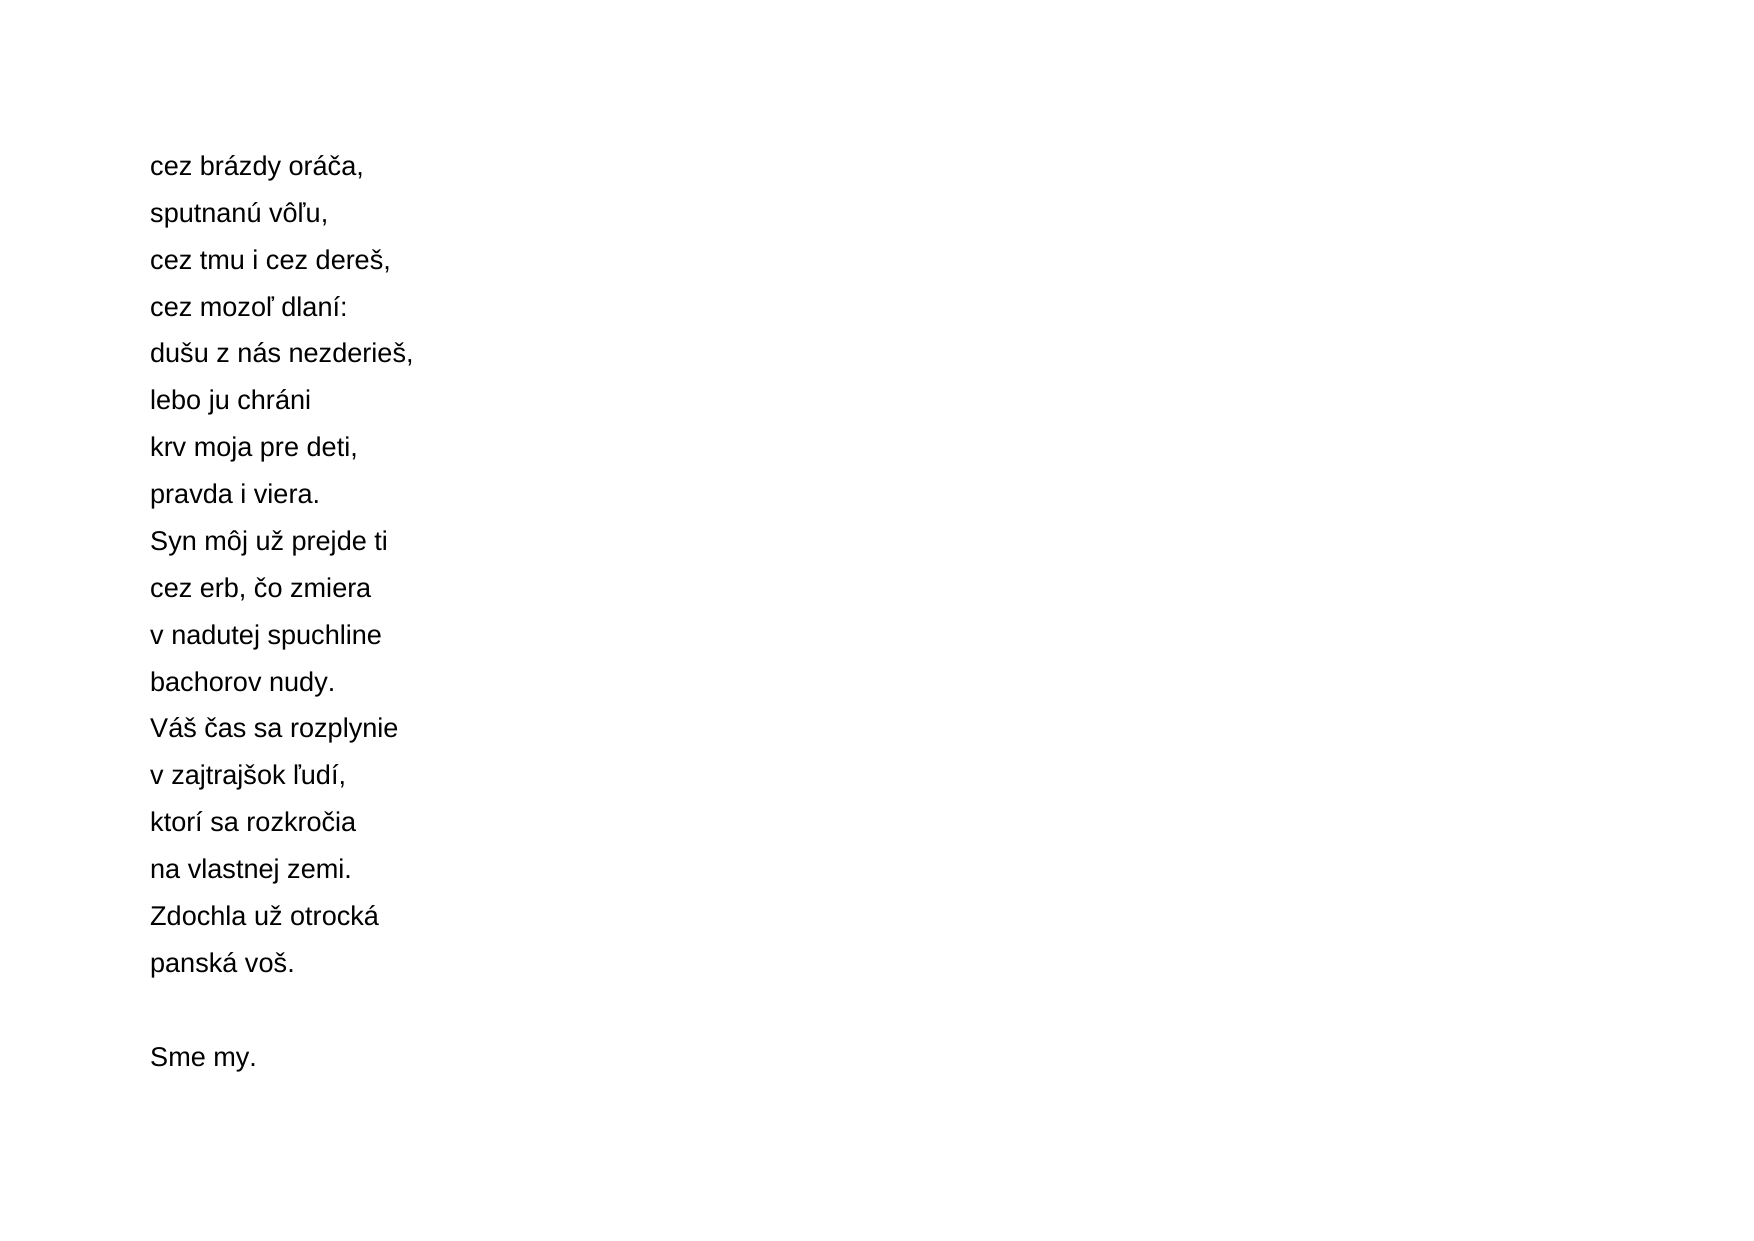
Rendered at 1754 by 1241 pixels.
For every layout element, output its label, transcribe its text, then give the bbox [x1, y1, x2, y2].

text v zajtrajšok ľudí, [150, 759, 1237, 791]
text Sme my. [150, 1041, 1237, 1072]
text dušu z nás nezderieš, [150, 337, 1237, 369]
text ktorí sa rozkročia [150, 806, 1237, 837]
text Zdochla už otrocká [150, 900, 1237, 931]
text lebo ju chráni [150, 384, 1237, 416]
text panská voš. [150, 947, 1237, 978]
text sputnanú vôľu, [150, 197, 1237, 228]
text v nadutej spuchline [150, 619, 1237, 650]
text Syn môj už prejde ti [150, 525, 1237, 556]
text bachorov nudy. [150, 666, 1237, 697]
text cez mozoľ dlaní: [150, 291, 1237, 322]
text krv moja pre deti, [150, 431, 1237, 462]
text cez tmu i cez dereš, [150, 244, 1237, 275]
text na vlastnej zemi. [150, 853, 1237, 884]
text Váš čas sa rozplynie [150, 712, 1237, 744]
text pravda i viera. [150, 478, 1237, 509]
text cez erb, čo zmiera [150, 572, 1237, 603]
text cez brázdy oráča, [150, 150, 1237, 181]
